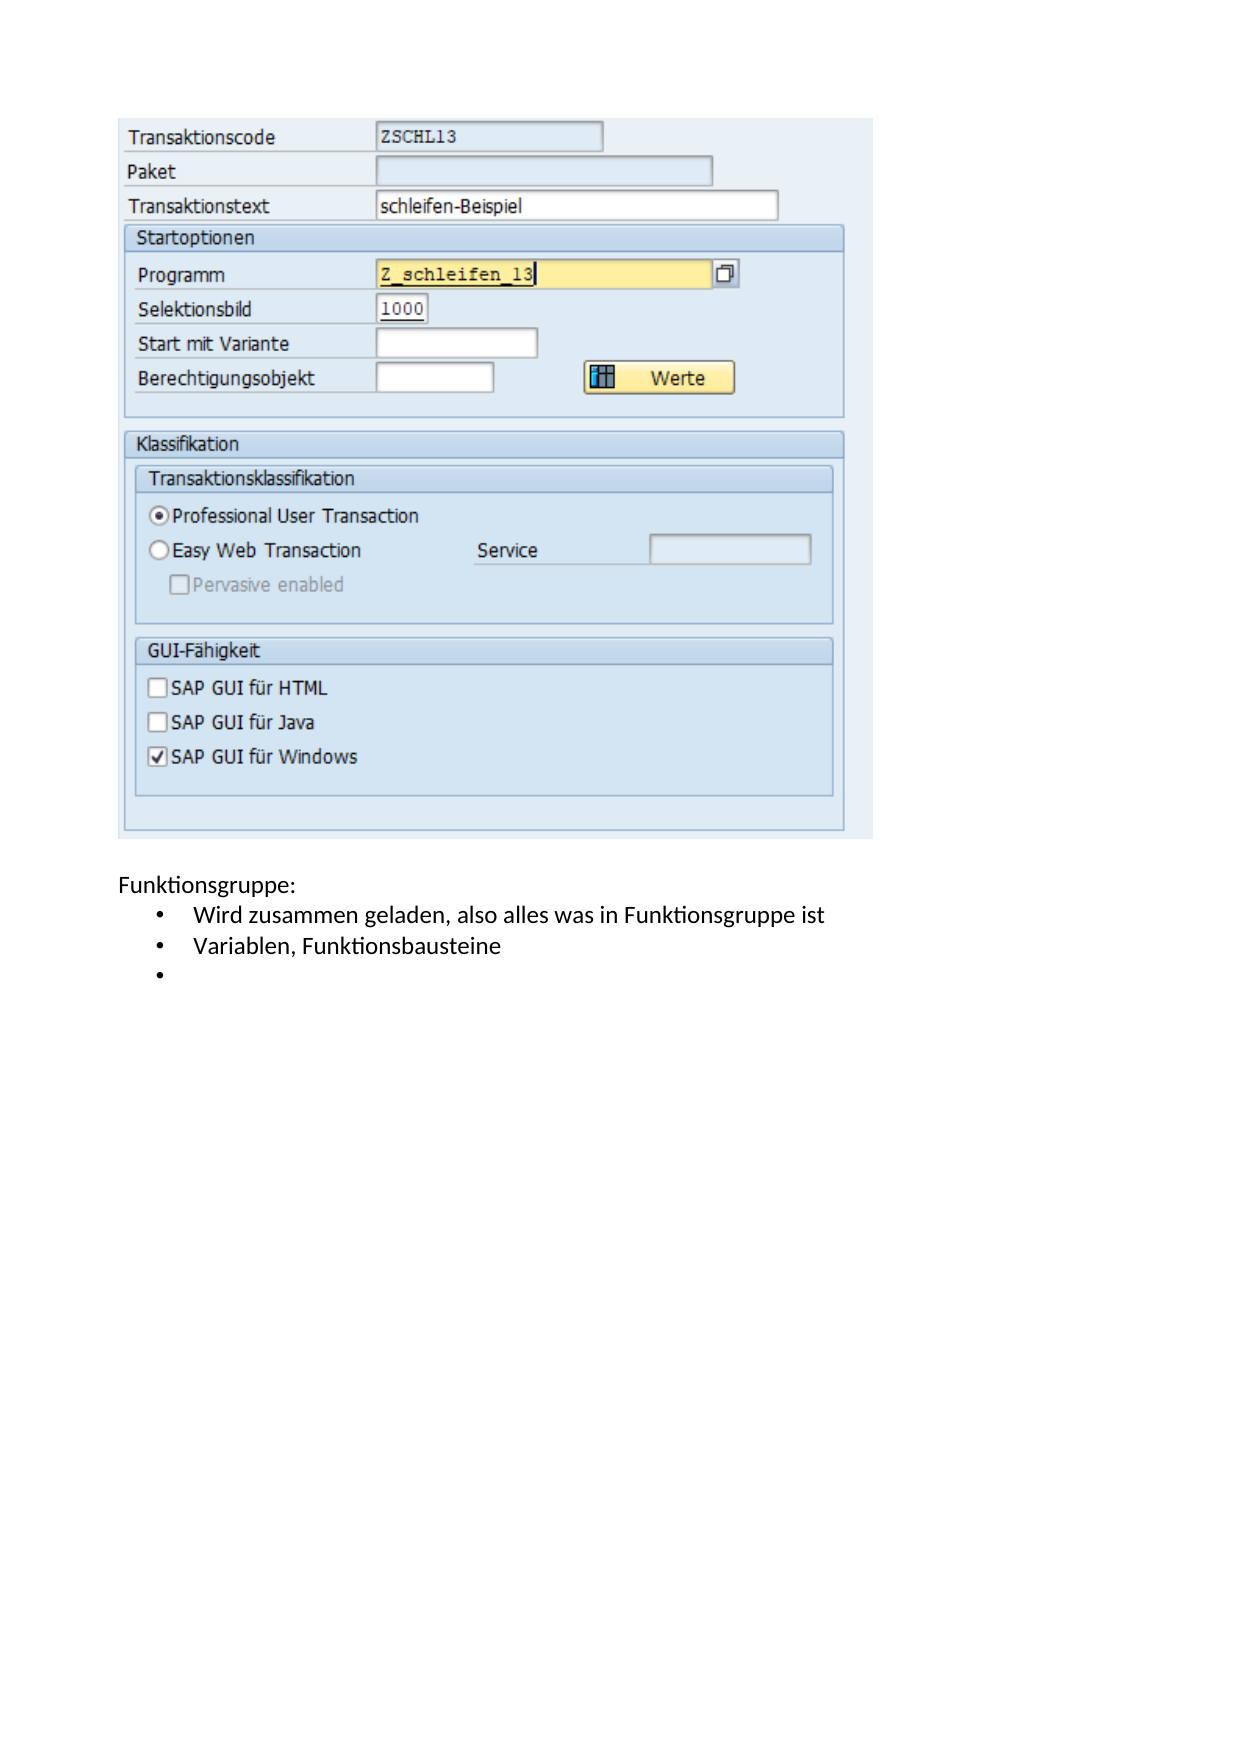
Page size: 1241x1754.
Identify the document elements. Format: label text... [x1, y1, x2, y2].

list Variablen, Funktionsbausteine [156, 930, 1122, 961]
picture [118, 118, 873, 839]
list Wird zusammen geladen, also alles was in Funktionsgruppe ist [156, 899, 1122, 930]
text Funktionsgruppe: [118, 869, 1122, 899]
